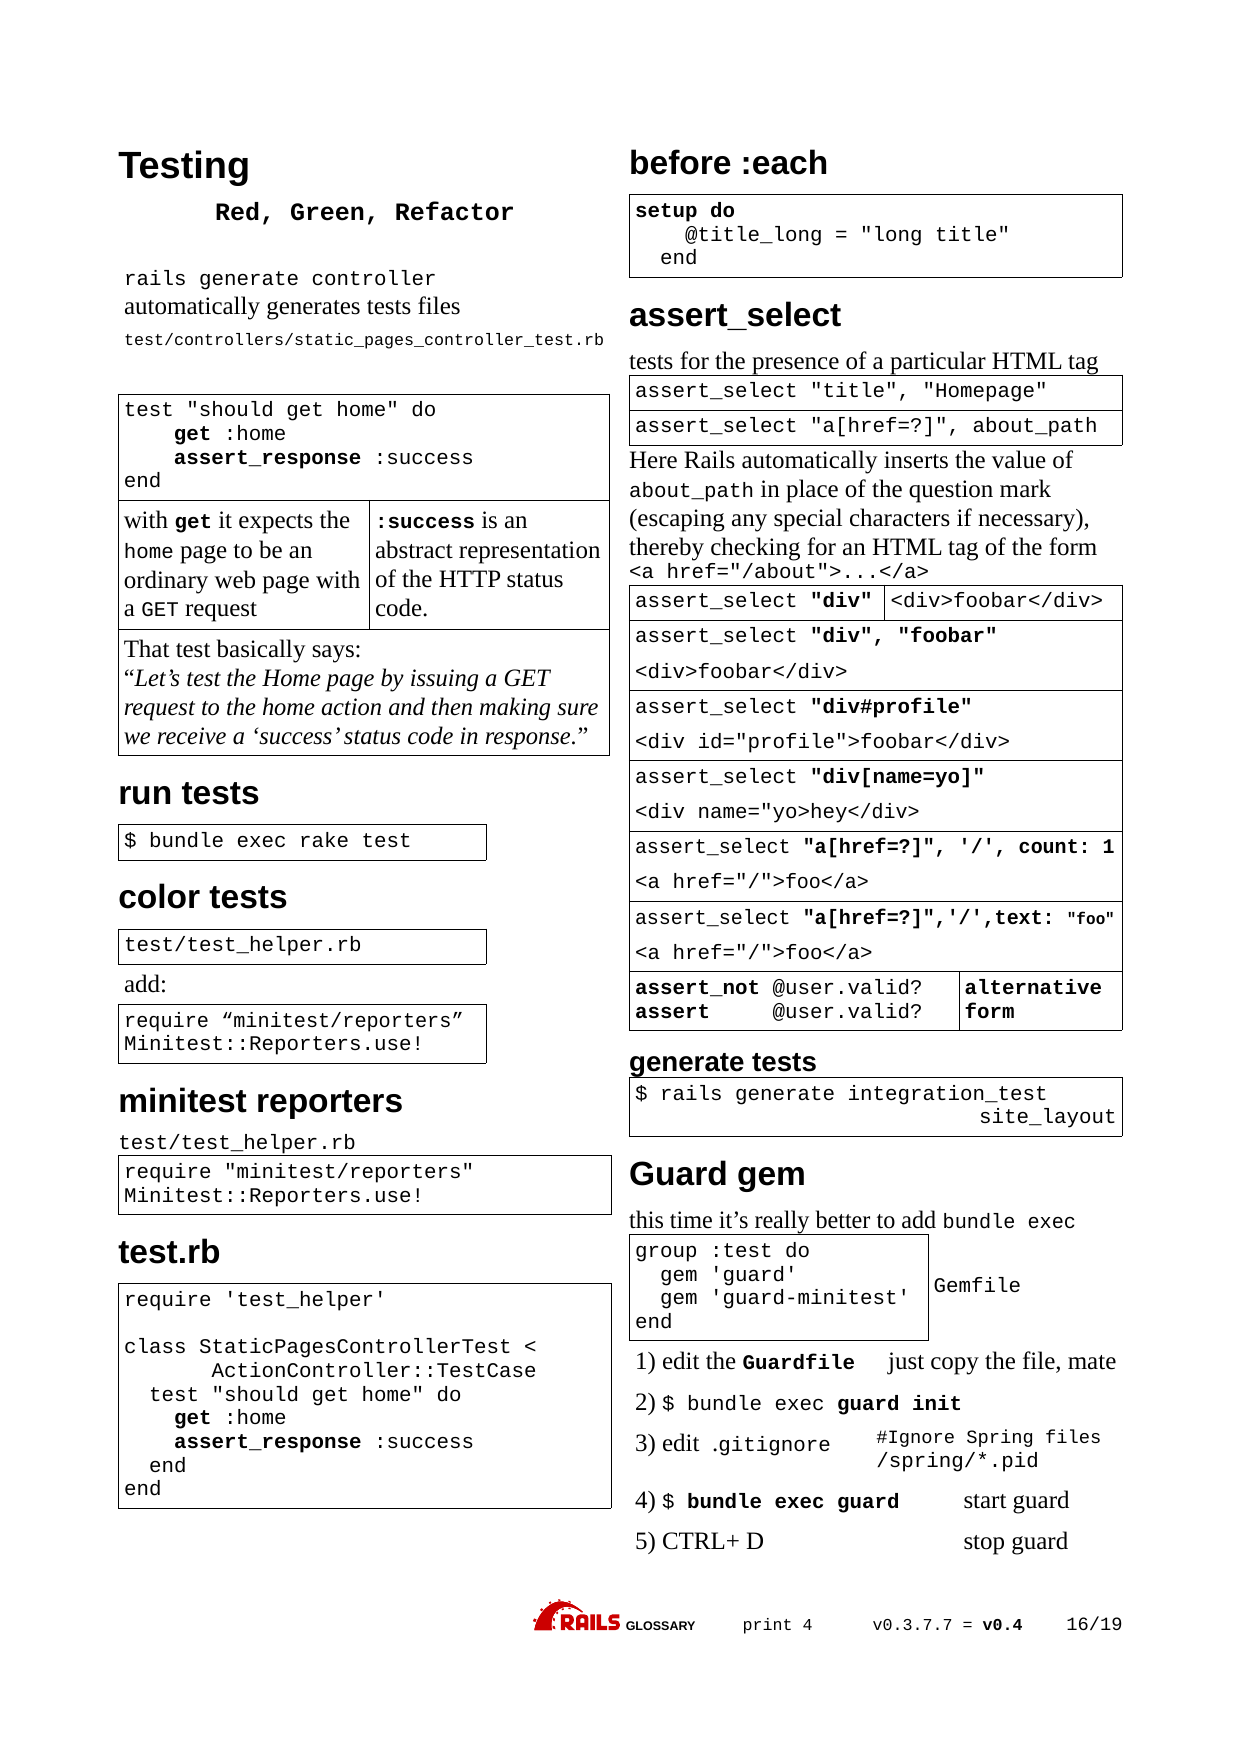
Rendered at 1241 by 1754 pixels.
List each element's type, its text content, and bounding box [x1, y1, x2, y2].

table_header Gemfile [929, 1234, 1122, 1340]
table_cell 2) $ bundle exec guard init [629, 1382, 1122, 1423]
table_cell assert_select "a[href=?]", '/', count: 1 [630, 832, 1122, 866]
table_header $ rails generate integration_test site_layout [630, 1078, 1122, 1136]
table_cell #Ignore Spring files /spring/*.pid [870, 1423, 1122, 1479]
table_cell test/controllers/static_pages_controller_test.rb [118, 326, 611, 356]
table_cell 1) edit the Guardfile [629, 1341, 882, 1382]
table_cell stop guard [958, 1520, 1122, 1560]
table_cell assert_select "div", "foobar" [630, 621, 1122, 655]
subtitle Testing [118, 143, 611, 187]
table_cell assert_select "a[href=?]",'/',text: "foo" [630, 902, 1122, 936]
table_cell assert_select "div#profile" [630, 691, 1122, 725]
subtitle assert_select [629, 294, 1122, 333]
table_header group :test do gem 'guard' gem 'guard-minitest' end [630, 1235, 928, 1340]
table_cell require “minitest/reporters” Minitest::Reporters.use! [119, 1005, 486, 1063]
table_cell 5) CTRL+ D [629, 1520, 958, 1560]
table_cell start guard [958, 1479, 1122, 1520]
subtitle generate tests [629, 1045, 1122, 1077]
subtitle Guard gem [629, 1153, 1122, 1192]
table_cell :success is an abstract representation of the HTTP status code. [370, 501, 609, 629]
table_cell assert_select "div[name=yo]" [630, 761, 1122, 796]
table_header test/test_helper.rb [119, 930, 486, 964]
table_header setup do @title_long = "long title" end [630, 195, 1122, 277]
table_cell assert_select "a[href=?]", about_path [630, 411, 1122, 445]
table_cell 4) $ bundle exec guard [629, 1479, 958, 1520]
subtitle run tests [118, 773, 611, 812]
text this time it’s really better to add bundle exec [629, 1205, 1122, 1234]
table_cell That test basically says: “Let’s test the Home page by issuing a GET request to the home action and then making sure we receive a ‘success’ status code in response.” [119, 630, 609, 755]
table_header assert_select "title", "Homepage" [630, 376, 1122, 410]
table_cell assert_not @user.valid? assert @user.valid? [630, 972, 959, 1030]
table_cell alternative form [960, 972, 1122, 1030]
text test/test_helper.rb [118, 1132, 611, 1155]
table_cell <div name="yo>hey</div> [630, 796, 1122, 831]
subtitle test.rb [118, 1232, 611, 1271]
text tests for the presence of a particular HTML tag [629, 346, 1122, 374]
table_header <div>foobar</div> [885, 586, 1122, 620]
table_cell <div id="profile">foobar</div> [630, 725, 1122, 760]
table_header require 'test_helper' class StaticPagesControllerTest < ActionController::TestCase test "should get home" do get :home assert_response :success end end [119, 1284, 611, 1508]
table_cell [885, 655, 1122, 690]
table_header $ bundle exec rake test [119, 825, 486, 859]
table_header require "minitest/reporters" Minitest::Reporters.use! [119, 1156, 611, 1214]
subtitle minitest reporters [118, 1081, 611, 1119]
table_cell with get it expects the home page to be an ordinary web page with a GET request [119, 501, 369, 629]
table_cell just copy the file, mate [882, 1340, 1122, 1382]
subtitle before :each [629, 143, 1122, 182]
table_header test "should get home" do get :home assert_response :success end [119, 395, 609, 500]
text <a href="/about">...</a> [629, 561, 1122, 584]
table_header [481, 256, 611, 326]
table_cell 3) edit .gitignore [629, 1423, 870, 1479]
table_cell add: [118, 965, 486, 1004]
table_header rails generate controller automatically generates tests files [118, 256, 481, 326]
table_header assert_select "div" [630, 586, 884, 620]
subtitle color tests [118, 877, 611, 916]
table_cell <a href="/">foo</a> [630, 936, 1122, 971]
text Red, Green, Refactor [118, 199, 611, 228]
text Here Rails automatically inserts the value of about_path in place of the question mark (escaping any special characters if necessary), thereby checking for an HTML tag of the form [629, 446, 1122, 561]
table_cell <div>foobar</div> [630, 655, 884, 690]
table_cell <a href="/">foo</a> [630, 866, 1122, 901]
